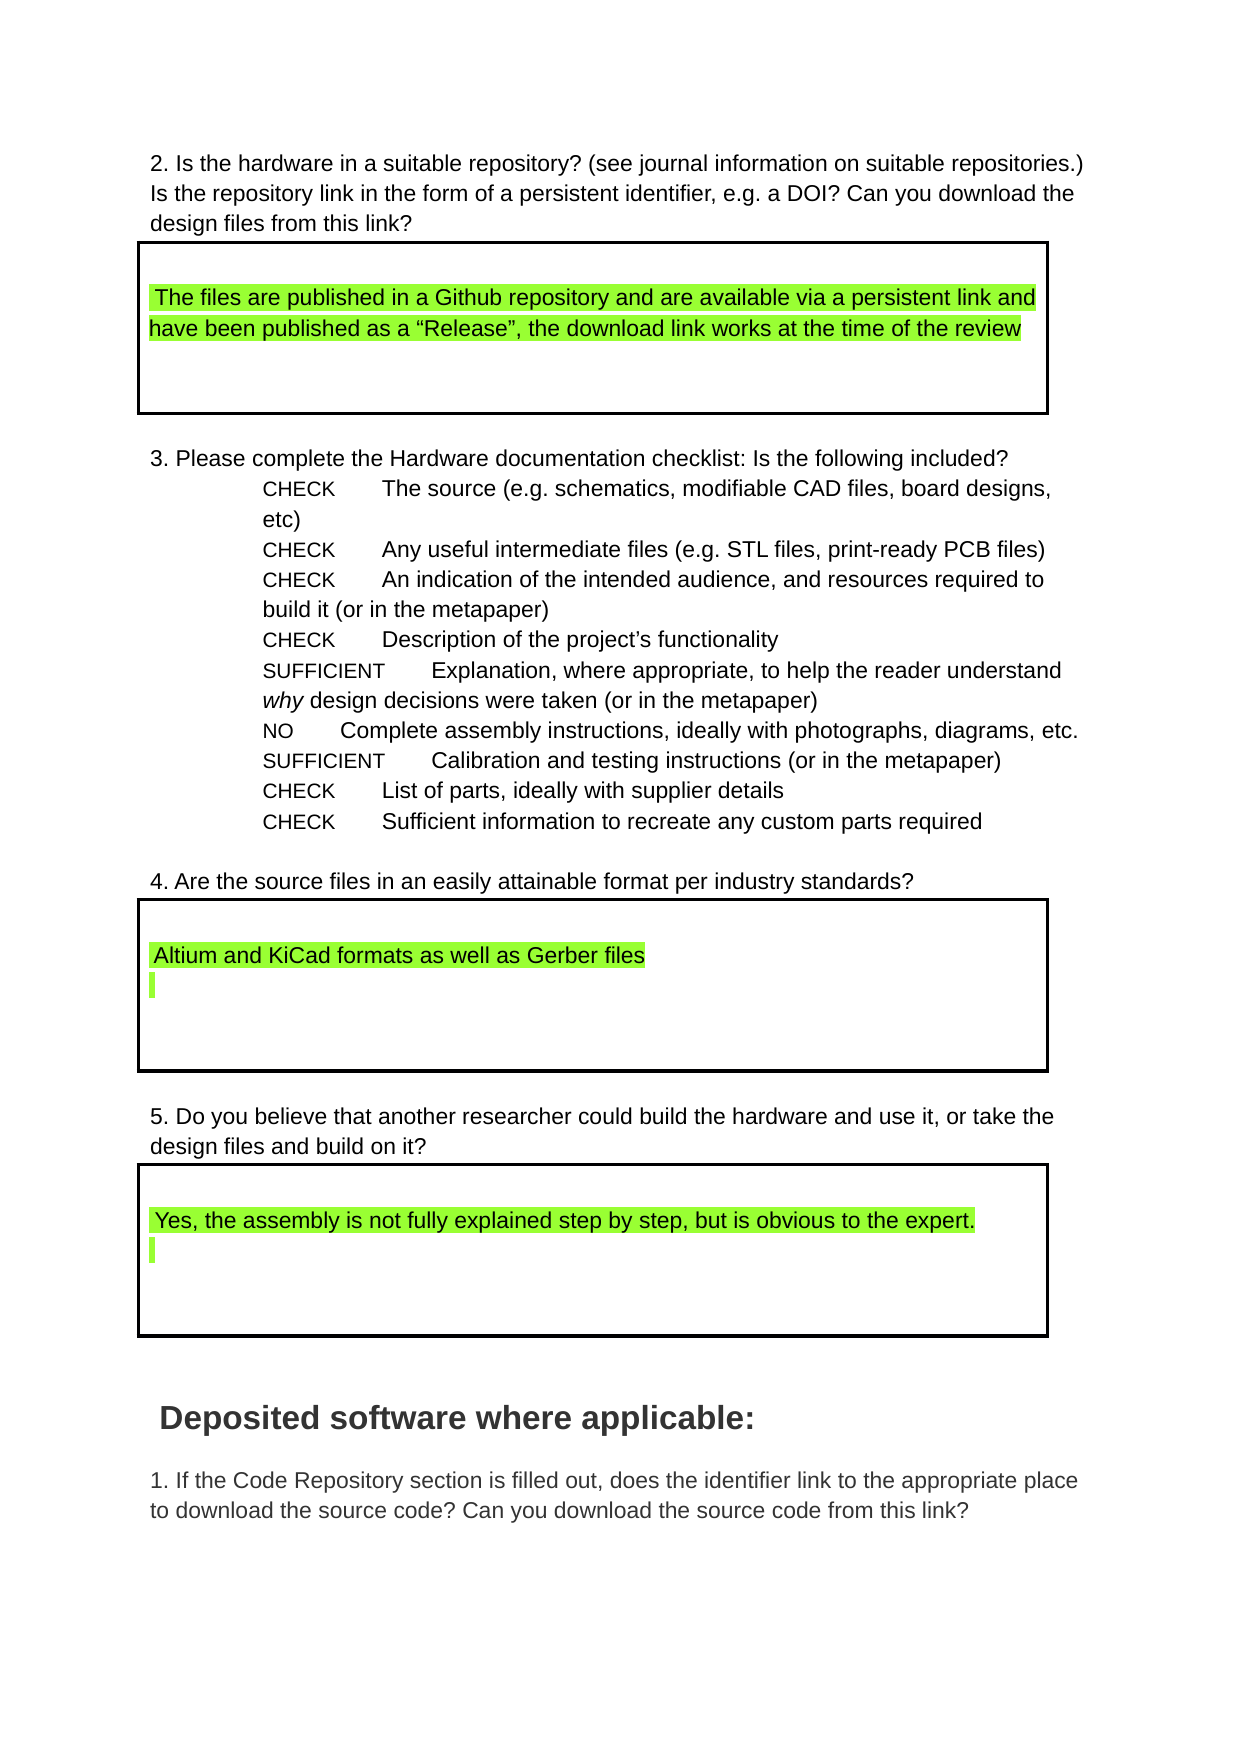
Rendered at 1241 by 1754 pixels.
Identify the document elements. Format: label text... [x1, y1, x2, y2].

text 4. Are the source files in an easily attainable format per industry standards? [150, 868, 1090, 894]
text CHECK Sufficient information to recreate any custom parts required [262, 808, 1090, 834]
text 3. Please complete the Hardware documentation checklist: Is the following included? [150, 445, 1090, 471]
text SUFFICIENT Explanation, where appropriate, to help the reader understand why design decisions were taken (or in the metapaper) [262, 657, 1090, 713]
text 2. Is the hardware in a suitable repository? (see journal information on suitable repositories.) Is the repository link in the form of a persistent identifier, e.g. a DOI? Can you download the design files from this link? [150, 150, 1090, 237]
text CHECK The source (e.g. schematics, modifiable CAD files, board designs, etc) [262, 475, 1090, 532]
text NO Complete assembly instructions, ideally with photographs, diagrams, etc. [262, 717, 1090, 743]
table_header The files are published in a Github repository and are available via a persistent link and have been published as a “Release”, the download link works at the time of the review [140, 244, 1046, 412]
text 5. Do you believe that another researcher could build the hardware and use it, or take the design files and build on it? [150, 1103, 1090, 1159]
table_header Altium and KiCad formats as well as Gerber files [140, 901, 1046, 1069]
text CHECK Any useful intermediate files (e.g. STL files, print-ready PCB files) [262, 536, 1090, 562]
text CHECK An indication of the intended audience, and resources required to build it (or in the metapaper) [262, 566, 1090, 622]
text Deposited software where applicable: [150, 1398, 1090, 1436]
text CHECK List of parts, ideally with supplier details [262, 777, 1090, 804]
text 1. If the Code Repository section is filled out, does the identifier link to the appropriate place to download the source code? Can you download the source code from this link? [150, 1467, 1090, 1523]
text CHECK Description of the project’s functionality [262, 626, 1090, 653]
table_header Yes, the assembly is not fully explained step by step, but is obvious to the expert. [140, 1166, 1046, 1334]
text SUFFICIENT Calibration and testing instructions (or in the metapaper) [262, 747, 1090, 773]
